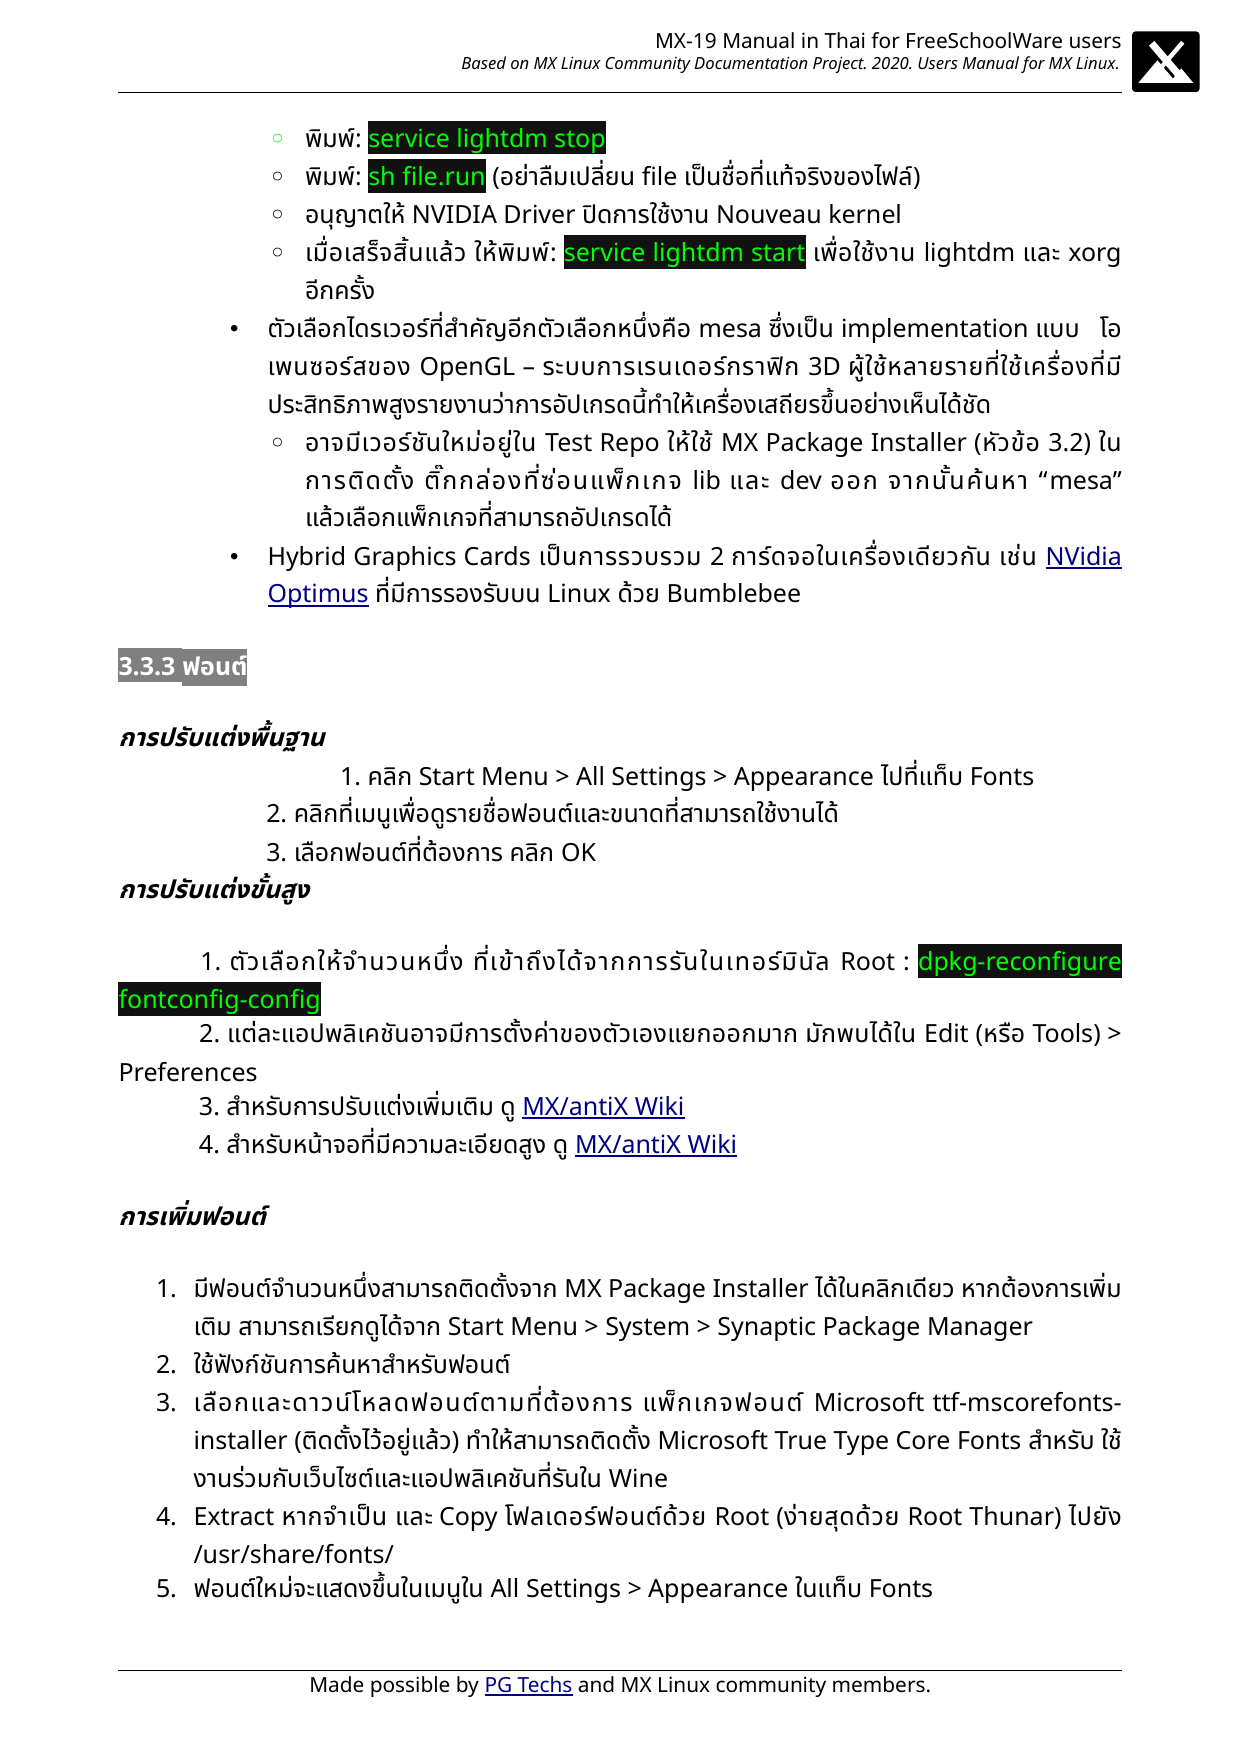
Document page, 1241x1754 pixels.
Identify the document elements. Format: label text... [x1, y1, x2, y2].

text 1. ตัวเลือกให้จำนวนหนึ่ง ที่เข้าถึงได้จากการรันในเทอร์มินัล Root : dpkg-reconfigure fontconfig-config [118, 944, 1122, 1016]
list อนุญาตให้ NVIDIA Driver ปิดการใช้งาน Nouveau kernel [267, 197, 1122, 234]
text การปรับแต่งขั้นสูง [118, 872, 1122, 910]
list ใช้ฟังก์ชันการค้นหาสำหรับฟอนต์ [156, 1346, 1122, 1384]
list เลือกและดาวน์โหลดฟอนต์ตามที่ต้องการ แพ็กเกจฟอนต์ Microsoft ttf-mscorefonts-installer (ติดตั้งไว้อยู่แล้ว) ทำให้สามารถติดตั้ง Microsoft True Type Core Fonts สำหรับ ใช้งานร่วมกับเว็บไซต์และแอปพลิเคชันที่รันใน Wine [156, 1384, 1122, 1498]
list Hybrid Graphics Cards เป็นการรวบรวม 2 การ์ดจอในเครื่องเดียวกัน เช่น NVidia Optimus ที่มีการรองรับบน Linux ด้วย Bumblebee [230, 538, 1122, 614]
list ตัวเลือกไดรเวอร์ที่สำคัญอีกตัวเลือกหนึ่งคือ mesa ซึ่งเป็น implementation แบบ โอเพนซอร์สของ OpenGL – ระบบการเรนเดอร์กราฟิก 3D ผู้ใช้หลายรายที่ใช้เครื่องที่มีประสิทธิภาพสูงรายงานว่าการอัปเกรดนี้ทำให้เครื่องเสถียรขึ้นอย่างเห็นได้ชัด [230, 310, 1122, 424]
list พิมพ์: sh file.run (อย่าลืมเปลี่ยน file เป็นชื่อที่แท้จริงของไฟล์) [267, 158, 1122, 197]
list มีฟอนต์จำนวนหนึ่งสามารถติดตั้งจาก MX Package Installer ได้ในคลิกเดียว หากต้องการเพิ่มเติม สามารถเรียกดูได้จาก Start Menu > System > Synaptic Package Manager [156, 1270, 1122, 1346]
list เมื่อเสร็จสิ้นแล้ว ให้พิมพ์: service lightdm start เพื่อใช้งาน lightdm และ xorg อีกครั้ง [267, 234, 1122, 310]
list ฟอนต์ใหม่จะแสดงขึ้นในเมนูใน All Settings > Appearance ในแท็บ Fonts [156, 1570, 1122, 1608]
text การเพิ่มฟอนต์ [118, 1198, 1122, 1236]
text 3. สำหรับการปรับแต่งเพิ่มเติม ดู MX/antiX Wiki [118, 1088, 1122, 1126]
text 1. คลิก Start Menu > All Settings > Appearance ไปที่แท็บ Fonts [118, 758, 1122, 796]
text 4. สำหรับหน้าจอที่มีความละเอียดสูง ดู MX/antiX Wiki [118, 1126, 1122, 1164]
list Extract หากจำเป็น และCopy โฟลเดอร์ฟอนต์ด้วย Root (ง่ายสุดด้วย Root Thunar) ไปยัง /usr/share/fonts/ [156, 1498, 1122, 1570]
list พิมพ์: service lightdm stop [267, 121, 1122, 158]
text 3.3.3 ฟอนต์ [118, 648, 1122, 686]
text การปรับแต่งพื้นฐาน [118, 720, 1122, 758]
list อาจมีเวอร์ชันใหม่อยู่ใน Test Repo ให้ใช้ MX Package Installer (หัวข้อ 3.2) ในการติดตั้ง ติ๊กกล่องที่ซ่อนแพ็กเกจ lib และ dev ออก จากนั้นค้นหา “mesa” แล้วเลือกแพ็กเกจที่สามารถอัปเกรดได้ [267, 424, 1122, 538]
text 2. คลิกที่เมนูเพื่อดูรายชื่อฟอนต์และขนาดที่สามารถใช้งานได้ [118, 796, 1122, 834]
text 2. แต่ละแอปพลิเคชันอาจมีการตั้งค่าของตัวเองแยกออกมาก มักพบได้ใน Edit (หรือ Tools) > Preferences [118, 1016, 1122, 1088]
text 3. เลือกฟอนต์ที่ต้องการ คลิก OK [118, 834, 1122, 872]
